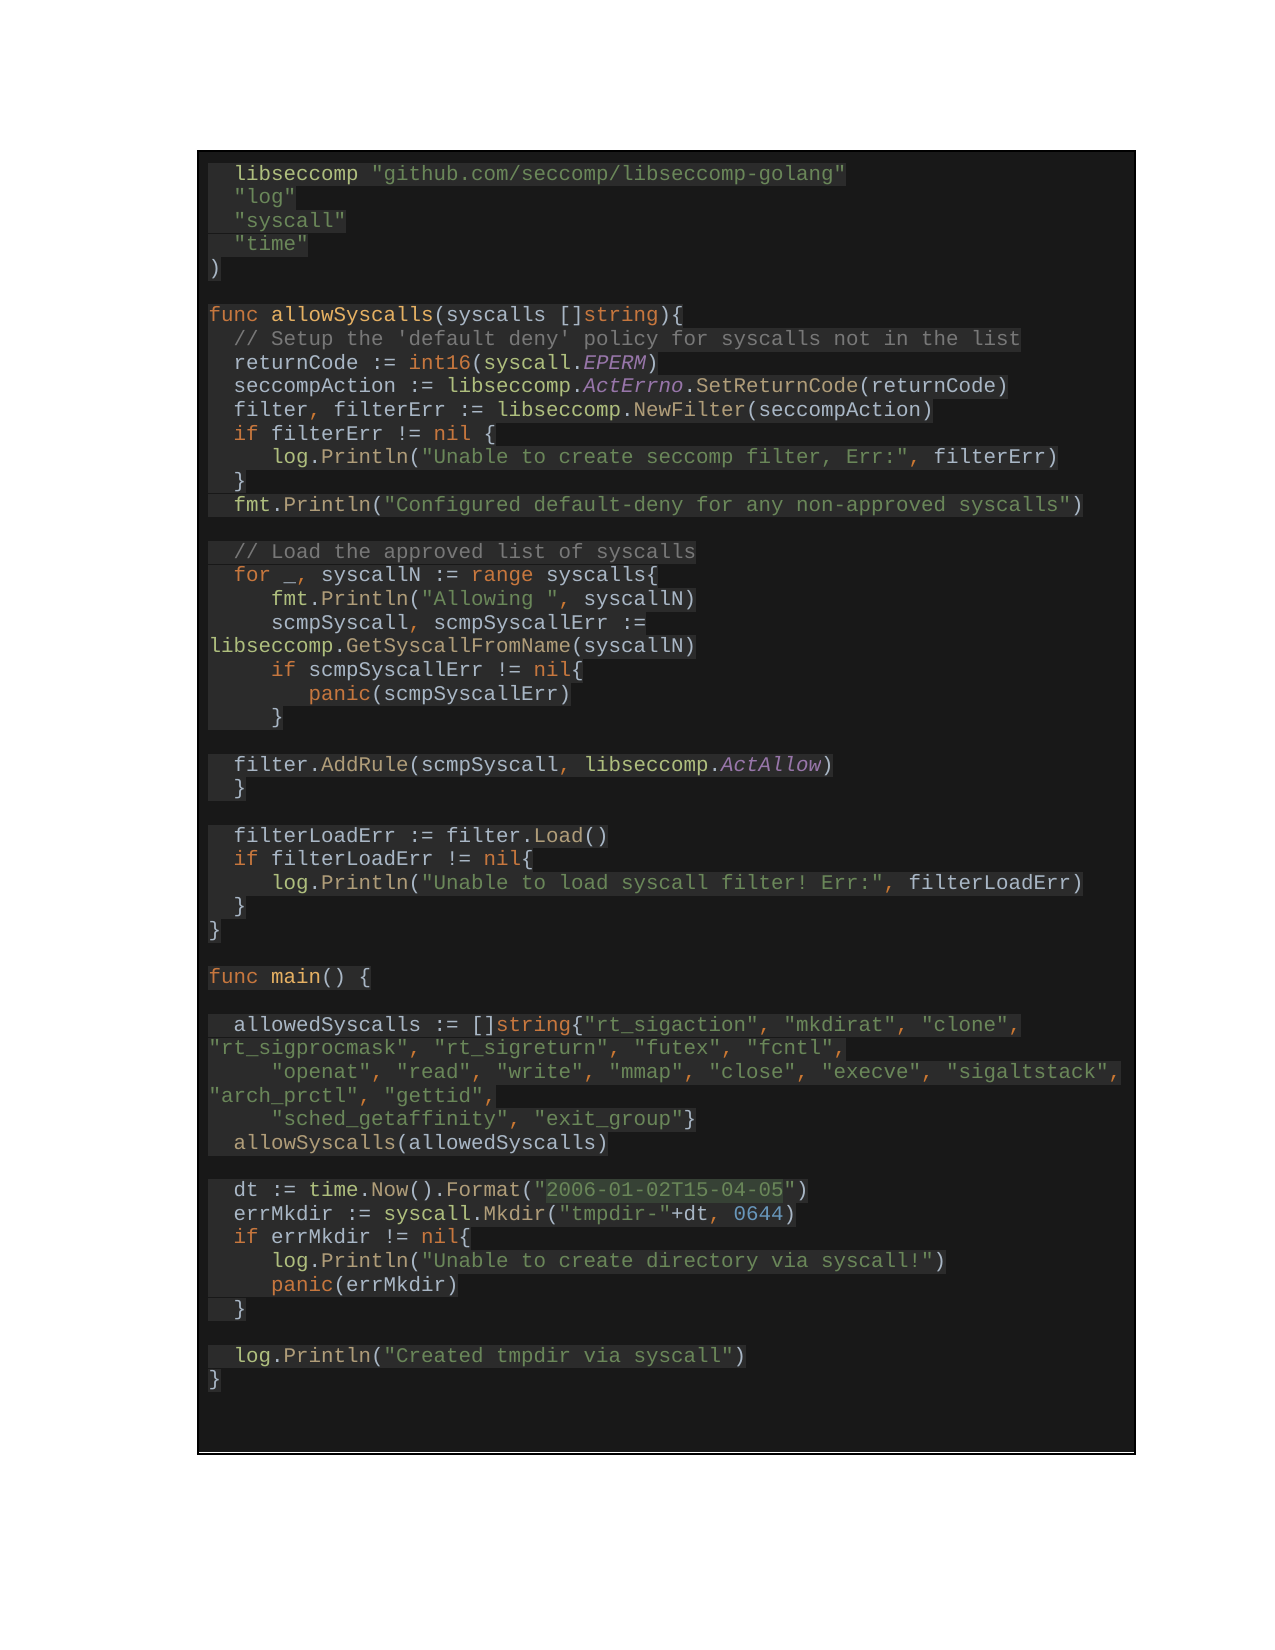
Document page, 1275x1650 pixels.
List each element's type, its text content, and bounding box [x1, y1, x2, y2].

table_header libseccomp "github.com/seccomp/libseccomp-golang" "log" "syscall" "time" ) func allowSyscalls(syscalls []string){ // Setup the 'default deny' policy for syscalls not in the list returnCode := int16(syscall.EPERM) seccompAction := libseccomp.ActErrno.SetReturnCode(returnCode) filter, filterErr := libseccomp.NewFilter(seccompAction) if filterErr != nil { log.Println("Unable to create seccomp filter, Err:", filterErr) } fmt.Println("Configured default-deny for any non-approved syscalls") // Load the approved list of syscalls for _, syscallN := range syscalls{ fmt.Println("Allowing ", syscallN) scmpSyscall, scmpSyscallErr := libseccomp.GetSyscallFromName(syscallN) if scmpSyscallErr != nil{ panic(scmpSyscallErr) } filter.AddRule(scmpSyscall, libseccomp.ActAllow) } filterLoadErr := filter.Load() if filterLoadErr != nil{ log.Println("Unable to load syscall filter! Err:", filterLoadErr) } } func main() { allowedSyscalls := []string{"rt_sigaction", "mkdirat", "clone", "rt_sigprocmask", "rt_sigreturn", "futex", "fcntl", "openat", "read", "write", "mmap", "close", "execve", "sigaltstack", "arch_prctl", "gettid", "sched_getaffinity", "exit_group"} allowSyscalls(allowedSyscalls) dt := time.Now().Format("2006-01-02T15-04-05") errMkdir := syscall.Mkdir("tmpdir-"+dt, 0644) if errMkdir != nil{ log.Println("Unable to create directory via syscall!") panic(errMkdir) } log.Println("Created tmpdir via syscall") } [199, 152, 1134, 1452]
